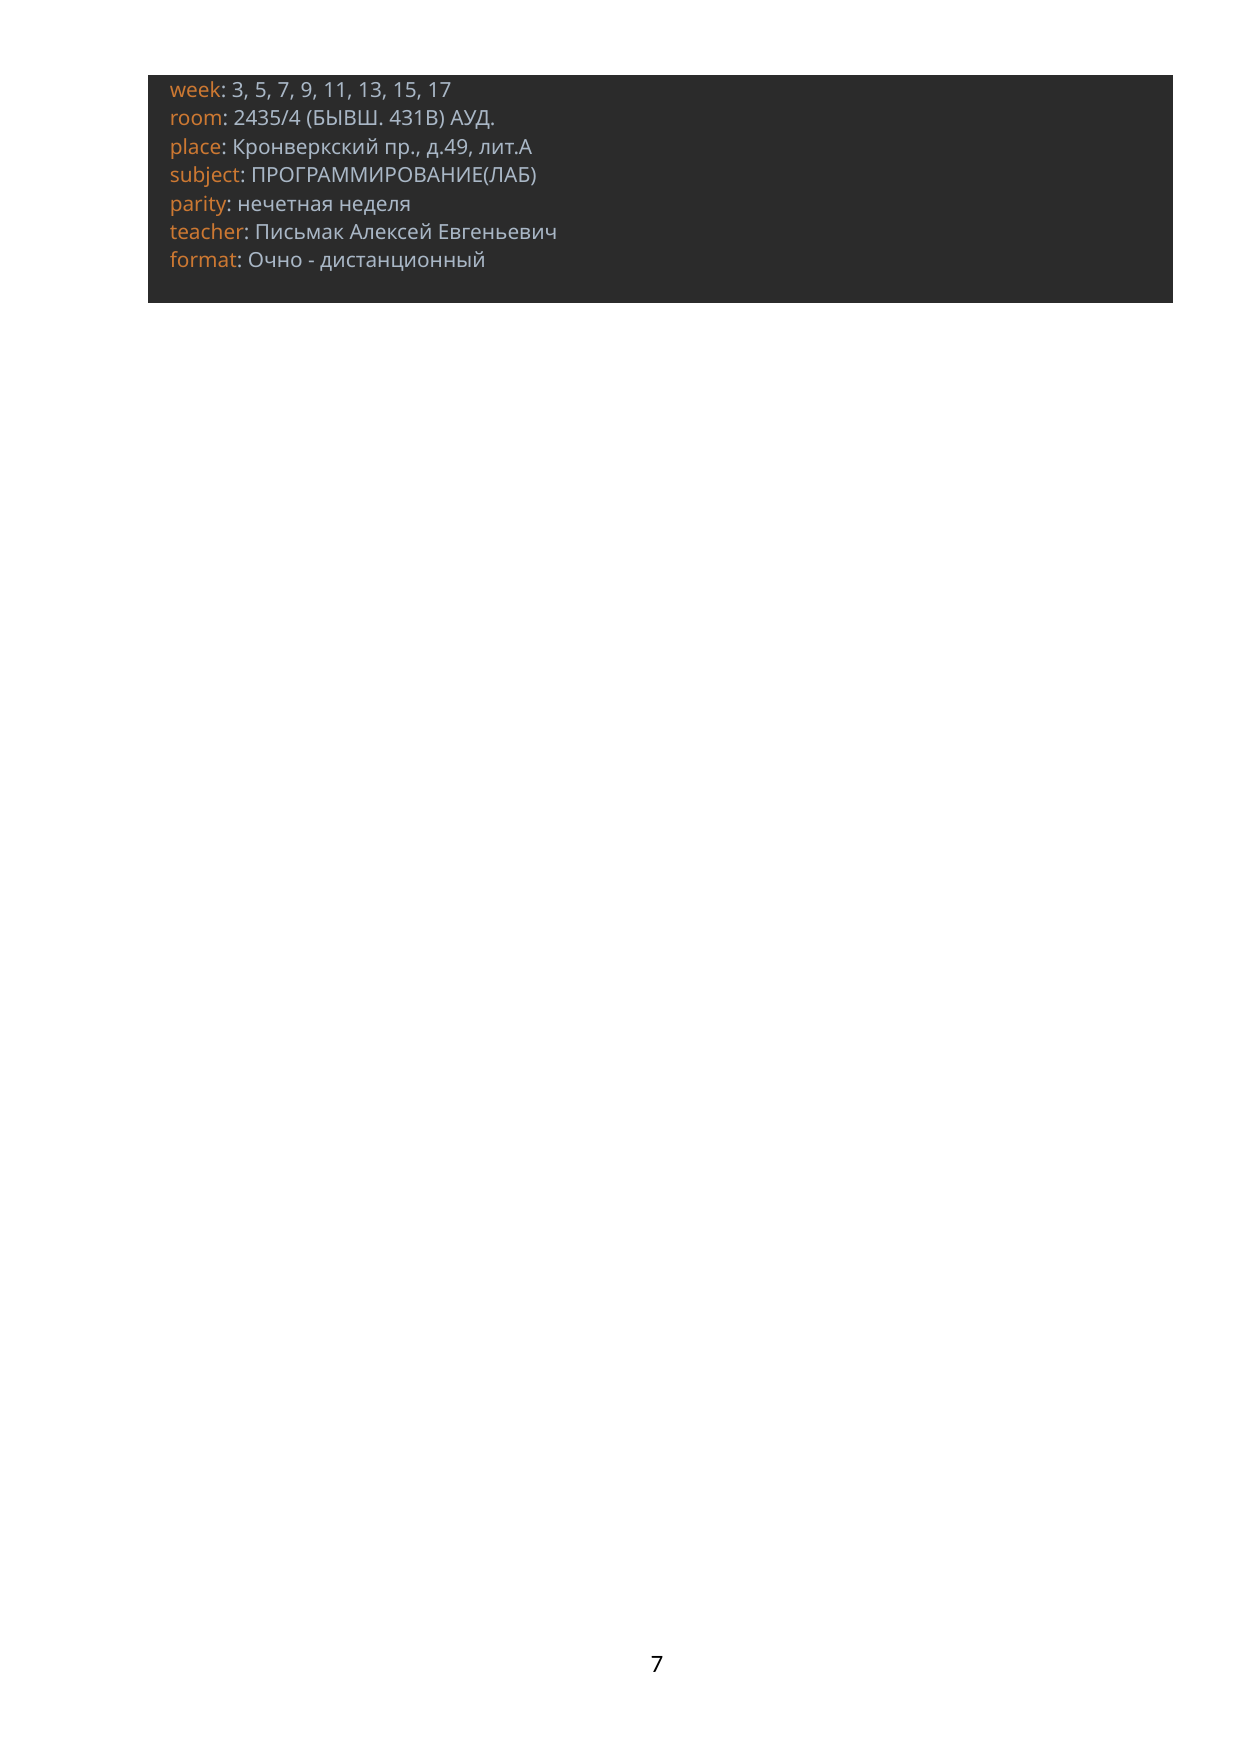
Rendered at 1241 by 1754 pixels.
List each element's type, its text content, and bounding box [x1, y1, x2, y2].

text week: 3, 5, 7, 9, 11, 13, 15, 17 room: 2435/4 (БЫВШ. 431В) АУД. place: Кронверкский пр., д.49, лит.А subject: ПРОГРАММИРОВАНИЕ(ЛАБ) parity: нечетная неделя teacher: Письмак Алексей Евгеньевич format: Очно - дистанционный [148, 75, 1173, 303]
